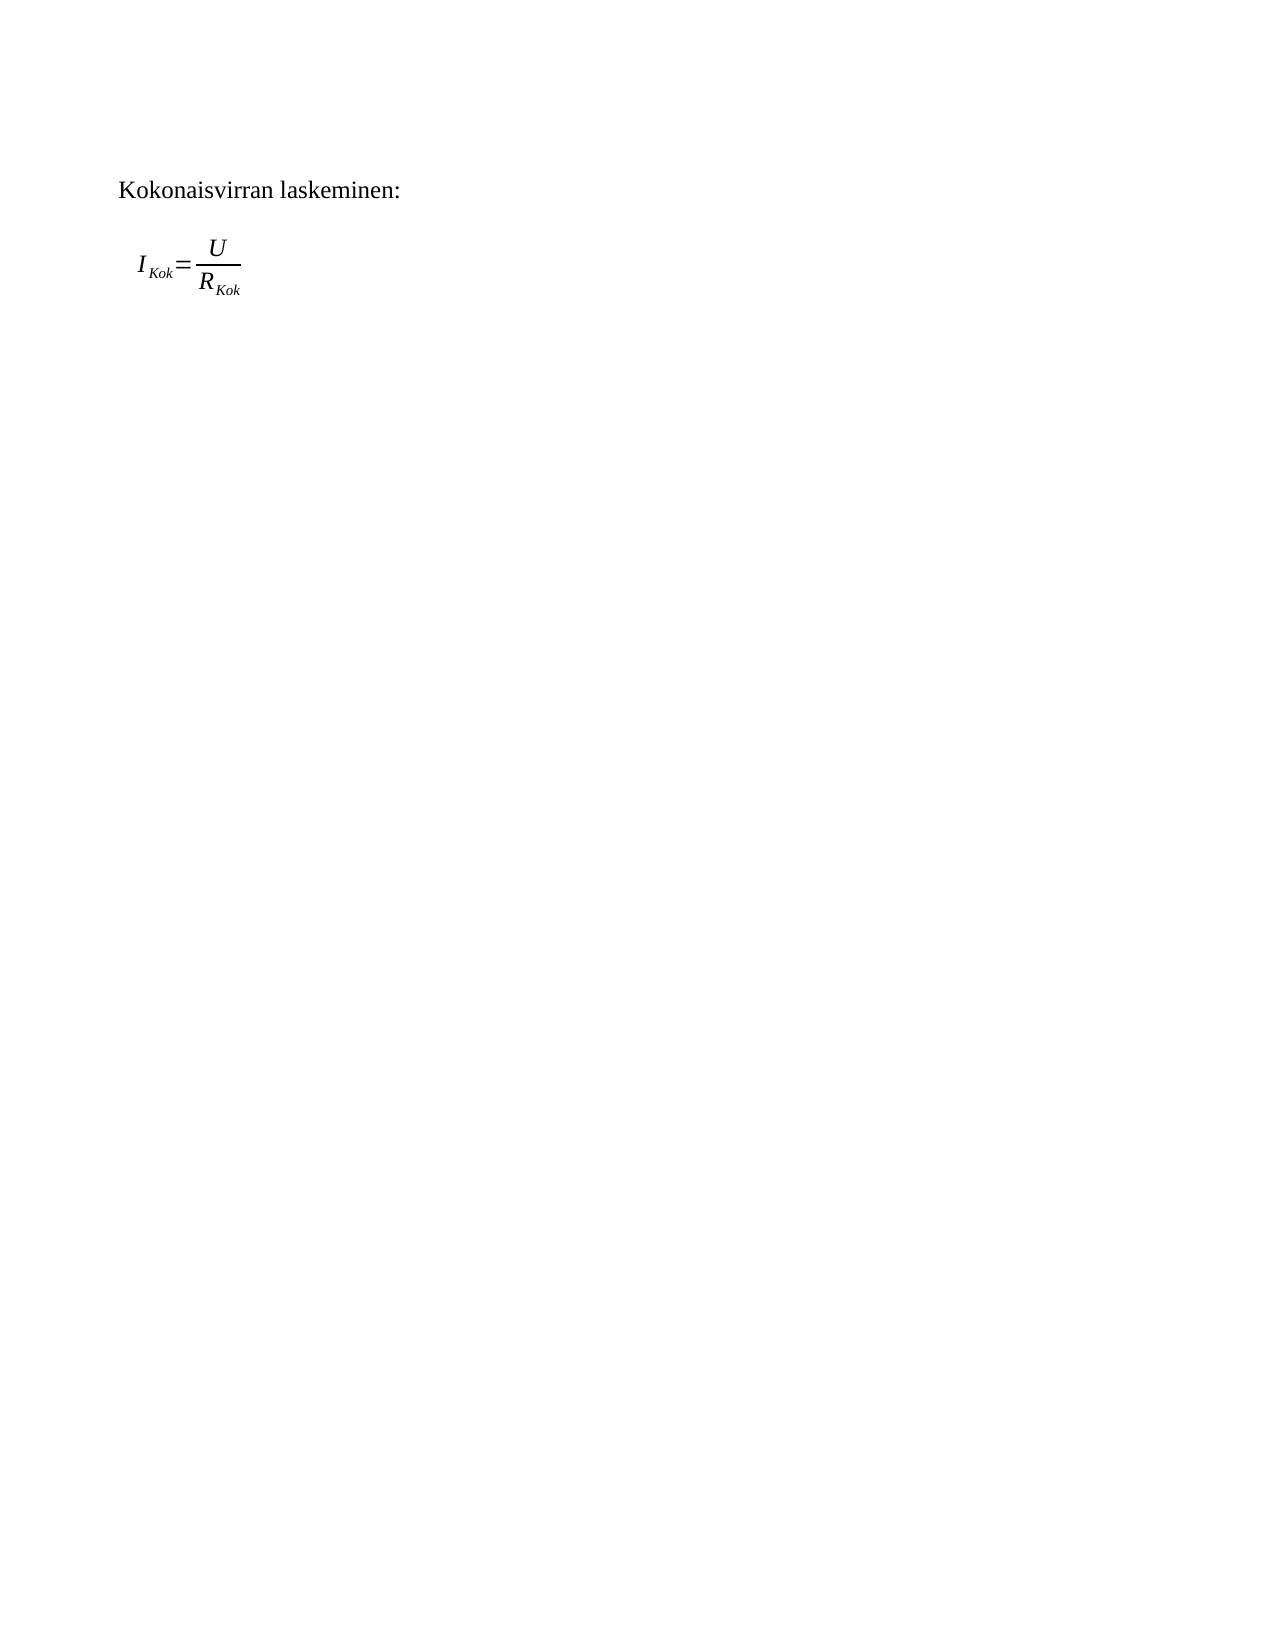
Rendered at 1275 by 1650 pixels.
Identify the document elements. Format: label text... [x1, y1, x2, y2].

text Kokonaisvirran laskeminen: [118, 176, 1157, 204]
